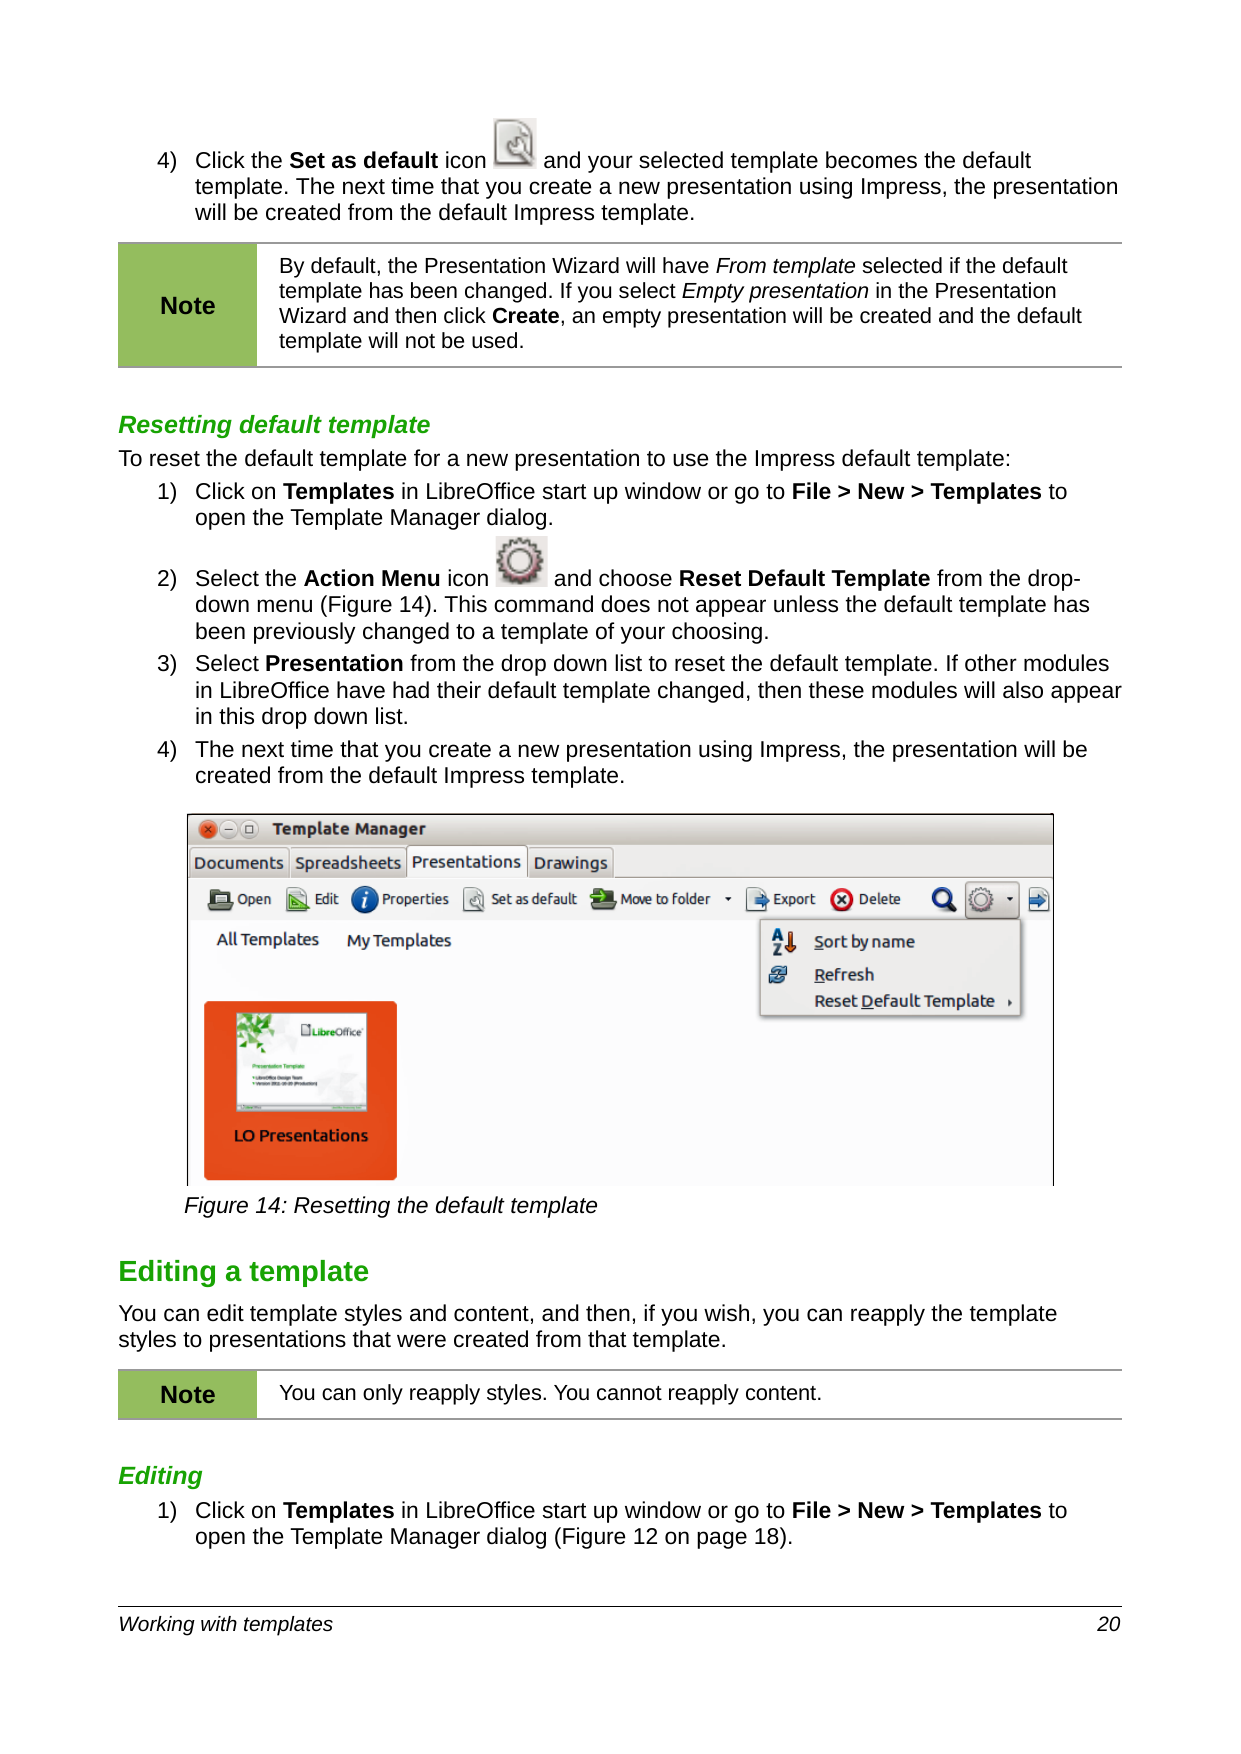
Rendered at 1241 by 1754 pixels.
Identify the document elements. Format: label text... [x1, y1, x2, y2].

text Figure 14: Resetting the default template [184, 1192, 1056, 1219]
subtitle Resetting default template [118, 409, 1122, 438]
subtitle Editing a template [118, 1254, 1122, 1288]
table_header You can only reapply styles. You cannot reapply content. [258, 1371, 1122, 1418]
list Click the Set as default icon and your selected template becomes the default template. The next time that you create a new presentation using Impress, the presentation will be created from the default Impress template. [177, 118, 1122, 226]
picture [493, 118, 537, 169]
list Select Presentation from the drop down list to reset the default template. If other modules in LibreOffice have had their default template changed, then these modules will also appear in this drop down list. [177, 650, 1122, 729]
table_header Note [118, 244, 257, 366]
list Click on Templates in LibreOffice start up window or go to File > New > Templates to open the Template Manager dialog. [177, 478, 1122, 530]
list To reset the default template for a new presentation to use the Impress default template: [118, 445, 1122, 471]
list Select the Action Menu icon and choose Reset Default Template from the drop-down menu (Figure 14). This command does not appear unless the default template has been previously changed to a template of your choosing. [177, 537, 1122, 644]
list The next time that you create a new presentation using Impress, the presentation will be created from the default Impress template. [177, 736, 1122, 788]
list Click on Templates in LibreOffice start up window or go to File > New > Templates to open the Template Manager dialog (Figure 12 on page 18). [177, 1497, 1122, 1549]
subtitle Editing [118, 1461, 1122, 1490]
table_header Note [118, 1371, 257, 1418]
text You can edit template styles and content, and then, if you wish, you can reapply the template styles to presentations that were created from that template. [118, 1300, 1122, 1353]
picture [188, 815, 1053, 1186]
table_header By default, the Presentation Wizard will have From template selected if the default template has been changed. If you select Empty presentation in the Presentation Wizard and then click Create, an empty presentation will be created and the default template will not be used. [258, 244, 1122, 366]
picture [495, 536, 548, 587]
